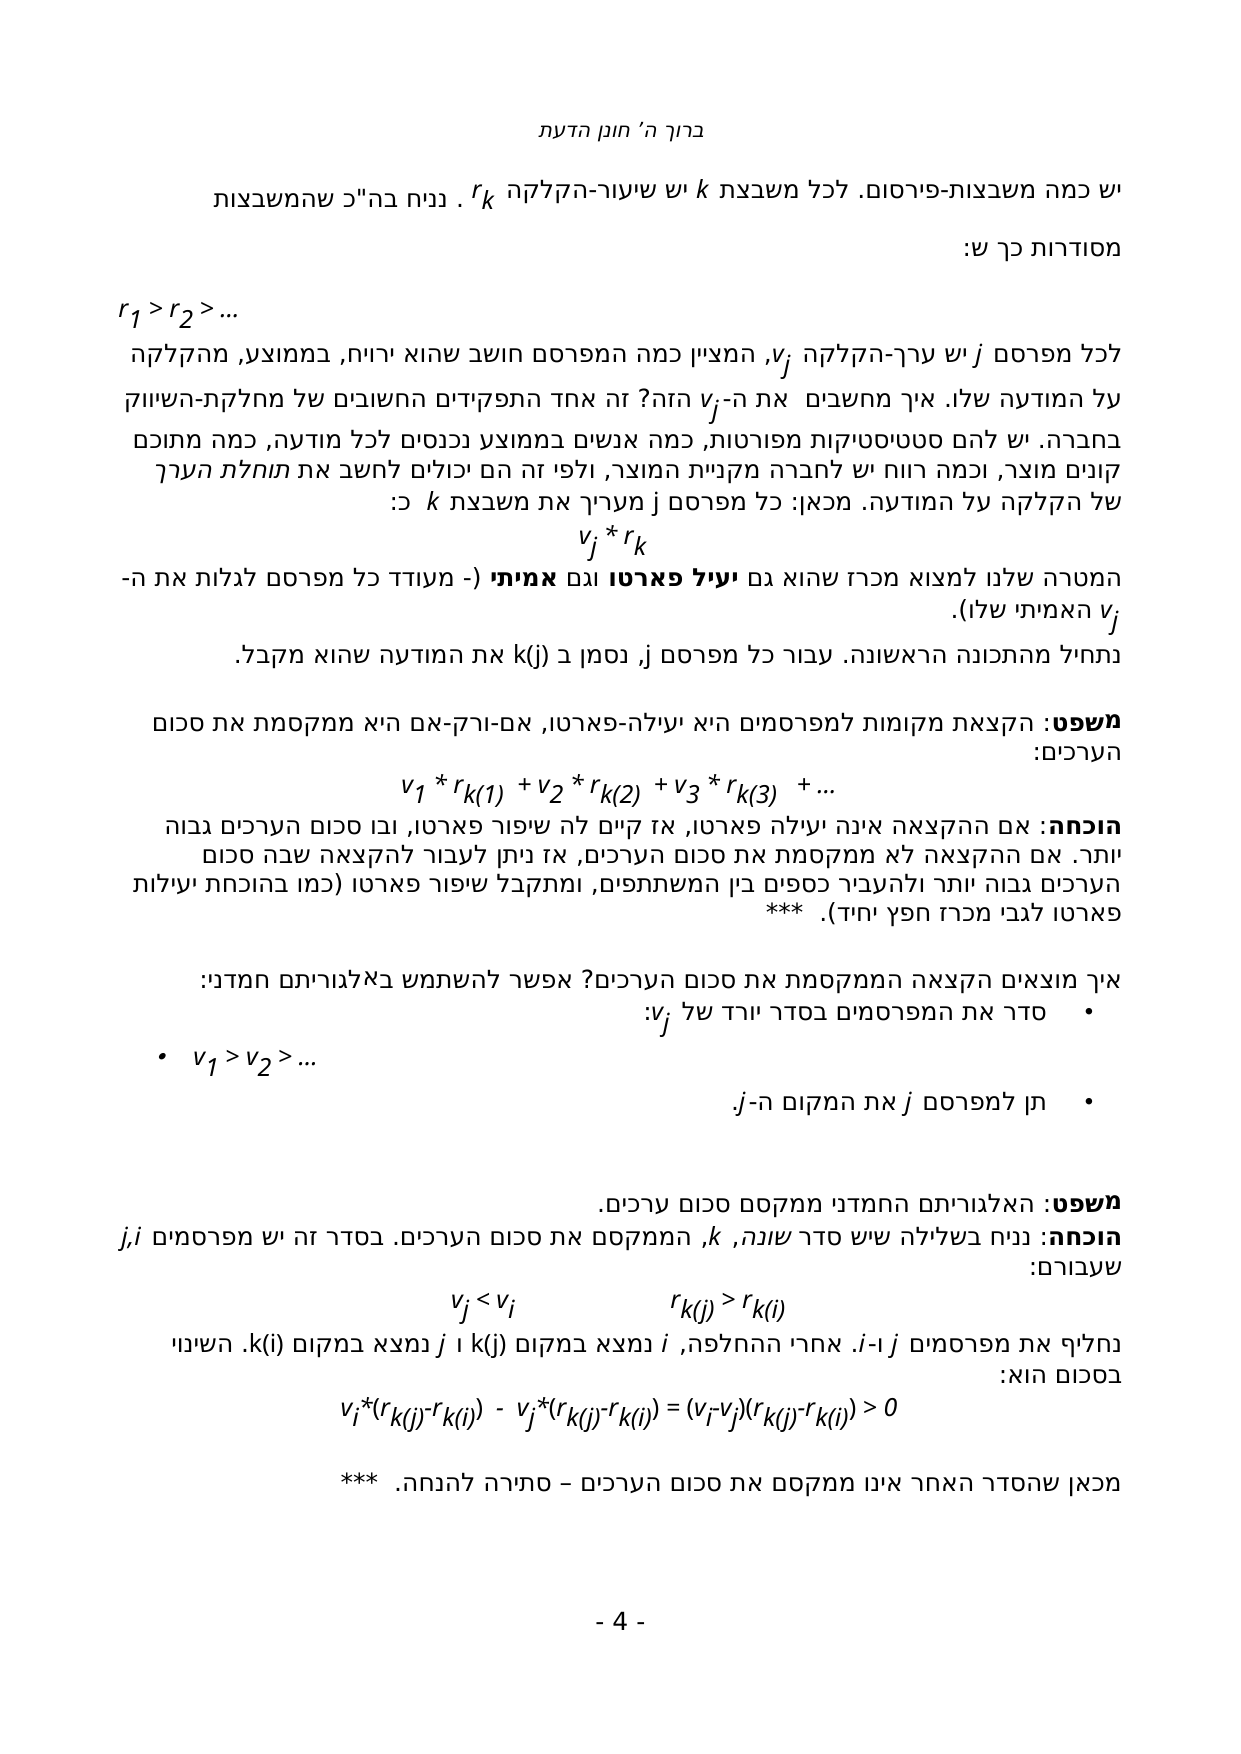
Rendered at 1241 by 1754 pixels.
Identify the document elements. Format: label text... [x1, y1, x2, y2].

text v1 * rk(1) + v2 * rk(2) + v3 * rk(3) + … [118, 767, 1122, 811]
text יש כמה משבצות-פירסום. לכל משבצת k יש שיעור-הקלקה rk . נניח בה"כ שהמשבצות מסודרות כך ש: [118, 172, 1122, 263]
text r1 > r2 > … [118, 291, 1122, 336]
text הוכחה: נניח בשלילה שיש סדר שונה, k, הממקסם את סכום הערכים. בסדר זה יש מפרסמים j,i שעבורם: [118, 1218, 1122, 1281]
text נחליף את מפרסמים j ו-i. אחרי ההחלפה, i נמצא במקום k(j) ו j נמצא במקום k(i). השינוי בסכום הוא: [118, 1326, 1122, 1389]
list תן למפרסם j את המקום ה-j. [118, 1084, 1084, 1118]
list v1 > v2 > … [156, 1039, 1122, 1084]
text משפט: האלגוריתם החמדני ממקסם סכום ערכים. [118, 1186, 1122, 1218]
text משפט: הקצאת מקומות למפרסמים היא יעילה-פארטו, אם-ורק-אם היא ממקסמת את סכום הערכים: [118, 705, 1122, 767]
text המטרה שלנו למצוא מכרז שהוא גם יעיל פארטו וגם אמיתי (- מעודד כל מפרסם לגלות את ה- vj האמיתי שלו). [118, 563, 1122, 637]
text vi*(rk(j)-rk(i)) - vj*(rk(j)-rk(i)) = (vi-vj)(rk(j)-rk(i)) > 0 [118, 1389, 1122, 1434]
text מכאן שהסדר האחר אינו ממקסם את סכום הערכים – סתירה להנחה. *** [118, 1468, 1122, 1497]
text לכל מפרסם j יש ערך-הקלקה vj, המציין כמה המפרסם חושב שהוא ירויח, בממוצע, מהקלקה על המודעה שלו. איך מחשבים את ה-vj הזה? זה אחד התפקידים החשובים של מחלקת-השיווק בחברה. יש להם סטטיסטיקות מפורטות, כמה אנשים בממוצע נכנסים לכל מודעה, כמה מתוכם קונים מוצר, וכמה רווח יש לחברה מקניית המוצר, ולפי זה הם יכולים לחשב את תוחלת הערך של הקלקה על המודעה. מכאן: כל מפרסם j מעריך את משבצת k כ: [118, 336, 1122, 518]
text vj * rk [118, 518, 1122, 563]
list סדר את המפרסמים בסדר יורד של vj: [118, 994, 1084, 1039]
text נתחיל מהתכונה הראשונה. עבור כל מפרסם j, נסמן ב k(j) את המודעה שהוא מקבל. [118, 637, 1122, 671]
text הוכחה: אם ההקצאה אינה יעילה פארטו, אז קיים לה שיפור פארטו, ובו סכום הערכים גבוה יותר. אם ההקצאה לא ממקסמת את סכום הערכים, אז ניתן לעבור להקצאה שבה סכום הערכים גבוה יותר ולהעביר כספים בין המשתתפים, ומתקבל שיפור פארטו (כמו בהוכחת יעילות פארטו לגבי מכרז חפץ יחיד). *** [118, 811, 1122, 928]
text איך מוצאים הקצאה הממקסמת את סכום הערכים? אפשר להשתמש באלגוריתם חמדני: [118, 962, 1122, 994]
text vj < vi rk(j) > rk(i) [118, 1281, 1122, 1326]
